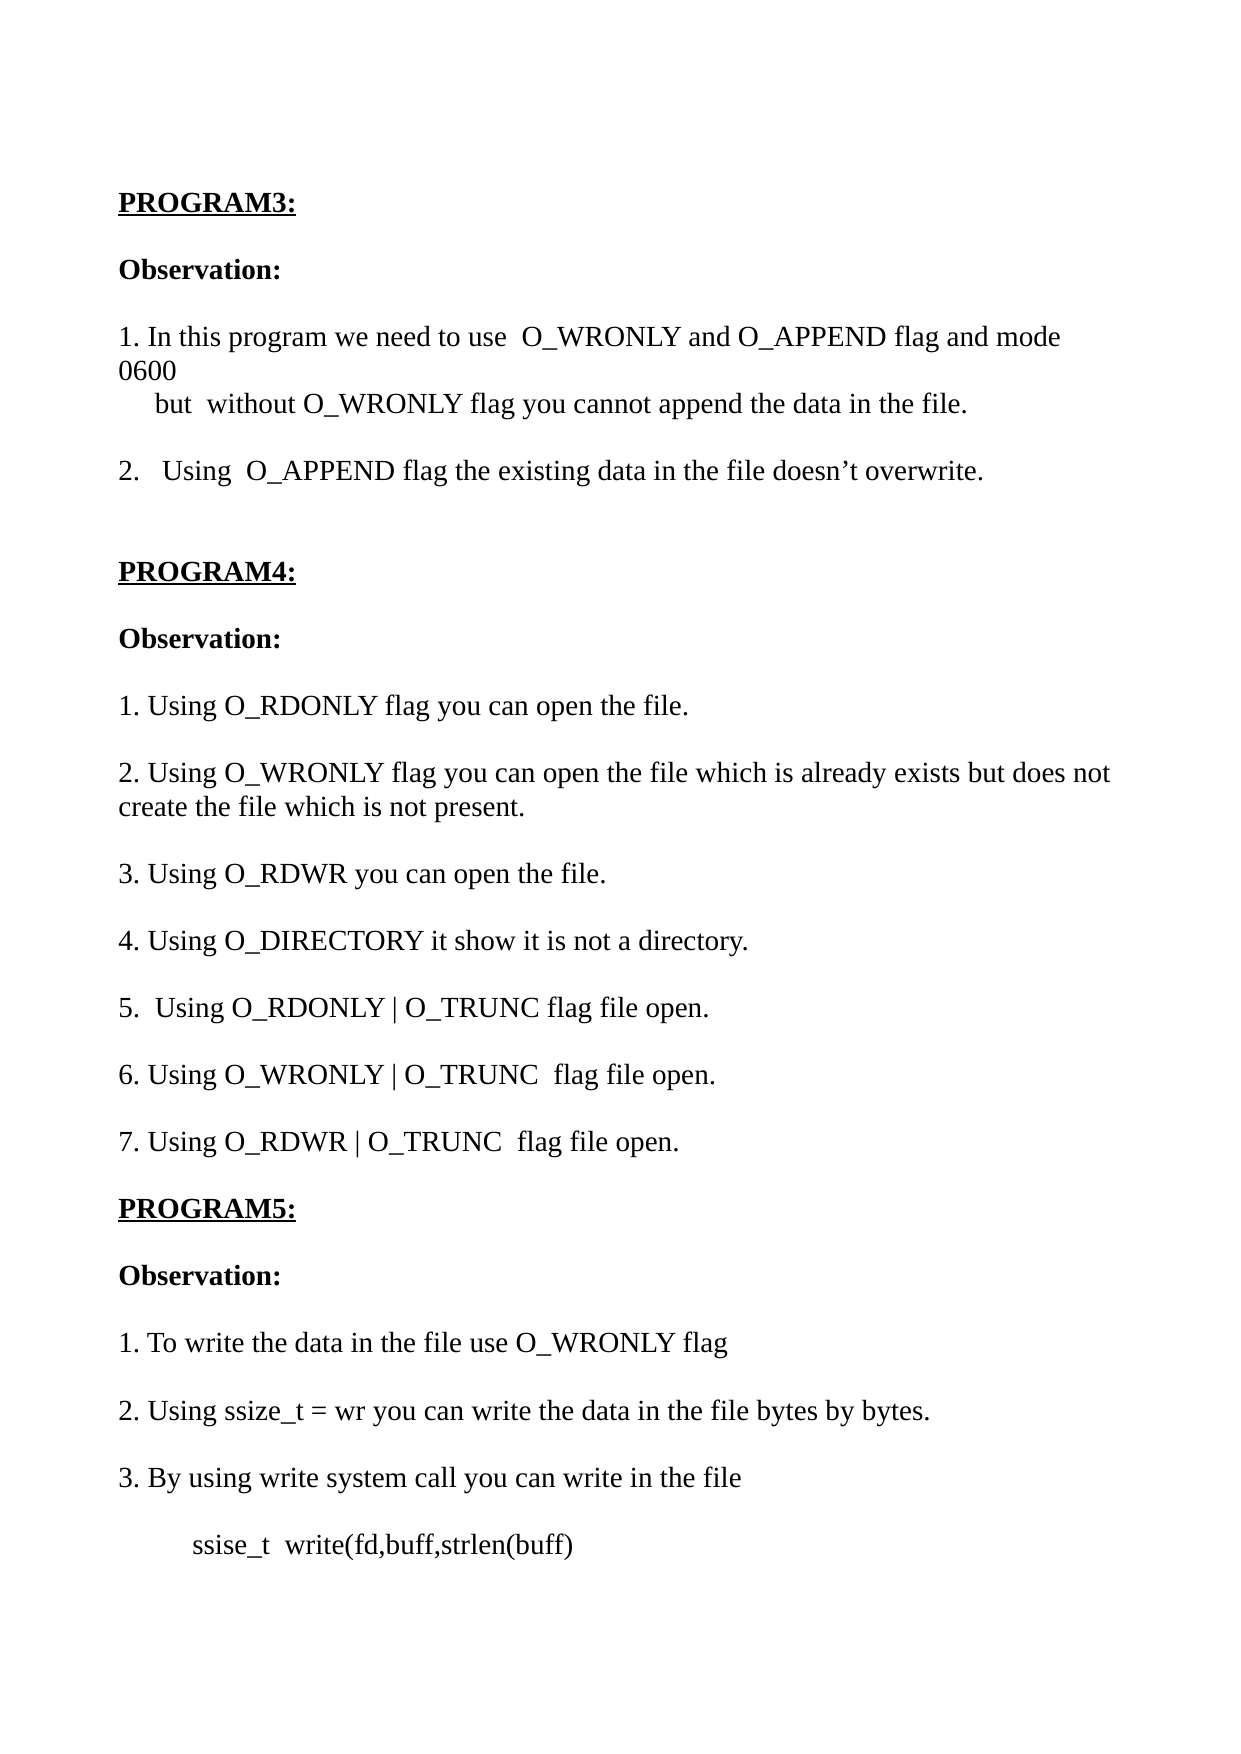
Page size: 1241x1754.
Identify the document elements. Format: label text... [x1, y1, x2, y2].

text ssise_t write(fd,buff,strlen(buff) [118, 1527, 1122, 1560]
text 3. By using write system call you can write in the file [118, 1460, 1122, 1493]
text 2. Using O_APPEND flag the existing data in the file doesn’t overwrite. [118, 453, 1122, 487]
text 6. Using O_WRONLY | O_TRUNC flag file open. [118, 1057, 1122, 1091]
text Observation: [118, 252, 1122, 286]
text but without O_WRONLY flag you cannot append the data in the file. [118, 386, 1122, 420]
text 2. Using ssize_t = wr you can write the data in the file bytes by bytes. [118, 1393, 1122, 1426]
text 5. Using O_RDONLY | O_TRUNC flag file open. [118, 990, 1122, 1024]
text PROGRAM4: [118, 554, 1122, 588]
text 4. Using O_DIRECTORY it show it is not a directory. [118, 923, 1122, 957]
text 7. Using O_RDWR | O_TRUNC flag file open. [118, 1124, 1122, 1158]
text PROGRAM5: [118, 1191, 1122, 1225]
text PROGRAM3: [118, 185, 1122, 219]
text 1. To write the data in the file use O_WRONLY flag [118, 1326, 1122, 1359]
text 1. Using O_RDONLY flag you can open the file. [118, 688, 1122, 722]
text 2. Using O_WRONLY flag you can open the file which is already exists but does not create the file which is not present. [118, 755, 1122, 822]
text Observation: [118, 1258, 1122, 1292]
text 3. Using O_RDWR you can open the file. [118, 856, 1122, 889]
text Observation: [118, 621, 1122, 655]
text 1. In this program we need to use O_WRONLY and O_APPEND flag and mode 0600 [118, 319, 1122, 386]
